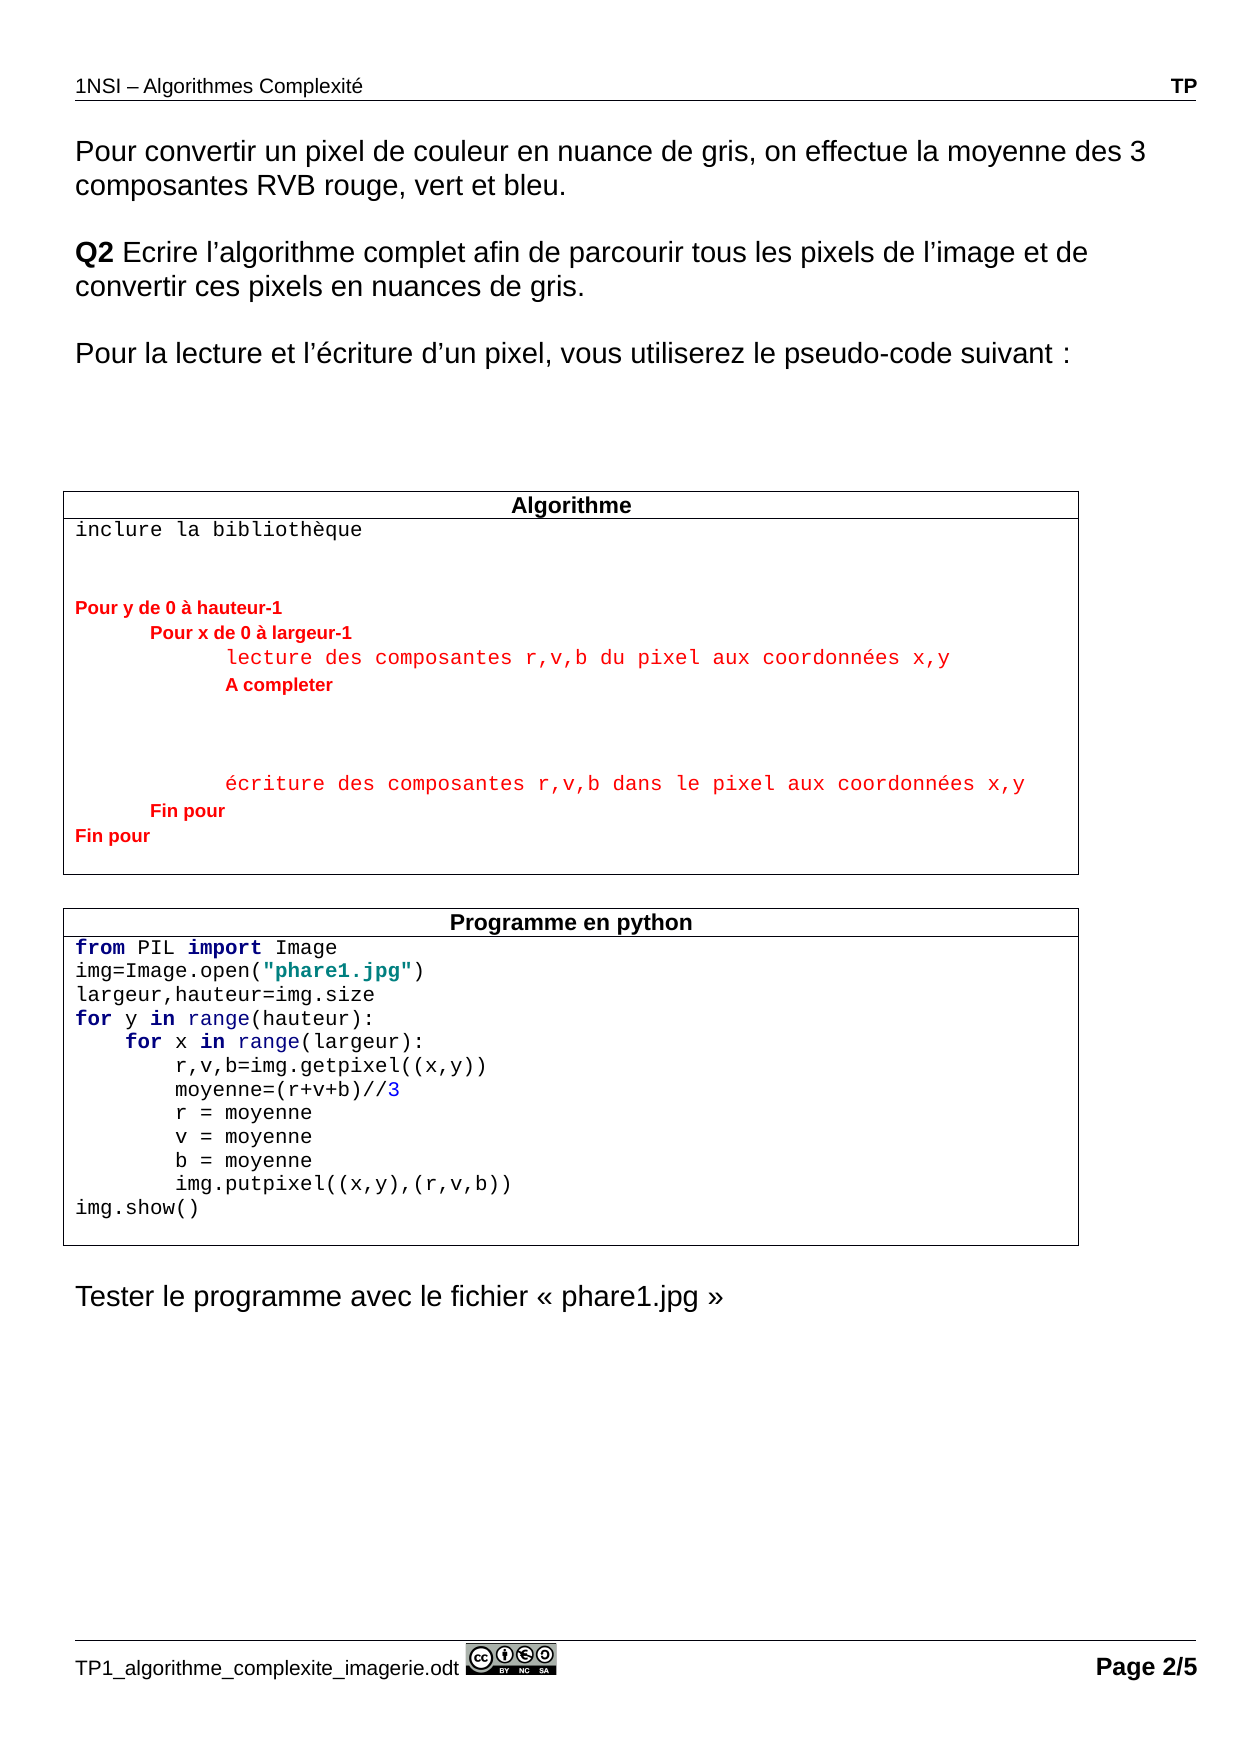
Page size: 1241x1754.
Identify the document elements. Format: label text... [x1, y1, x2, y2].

text Pour la lecture et l’écriture d’un pixel, vous utiliserez le pseudo-code suivant : [75, 336, 1196, 369]
picture [465, 1643, 557, 1675]
text écriture des composantes r,v,b dans le pixel aux coordonnées x,y [75, 430, 1196, 453]
text lecture des composantes r,v,b du pixel aux coordonnées x,y [75, 403, 1196, 426]
text Tester le programme avec le fichier « phare1.jpg » [75, 1279, 1196, 1313]
table_cell inclure la bibliothèque ouverture et lecture du fichier image phare1.jpg lecture de la largeur et de la hauteur Pour y de 0 à hauteur-1 Pour x de 0 à largeur-1 lecture des composantes r,v,b du pixel aux coordonnées x,y A completer écriture des composantes r,v,b dans le pixel aux coordonnées x,y Fin pour Fin pour [64, 519, 1078, 874]
table_header Programme en python [64, 909, 1078, 936]
text Q2 Ecrire l’algorithme complet afin de parcourir tous les pixels de l’image et de convertir ces pixels en nuances de gris. [75, 235, 1196, 302]
text Pour convertir un pixel de couleur en nuance de gris, on effectue la moyenne des 3 composantes RVB rouge, vert et bleu. [75, 134, 1196, 201]
table_header Algorithme [64, 492, 1078, 518]
